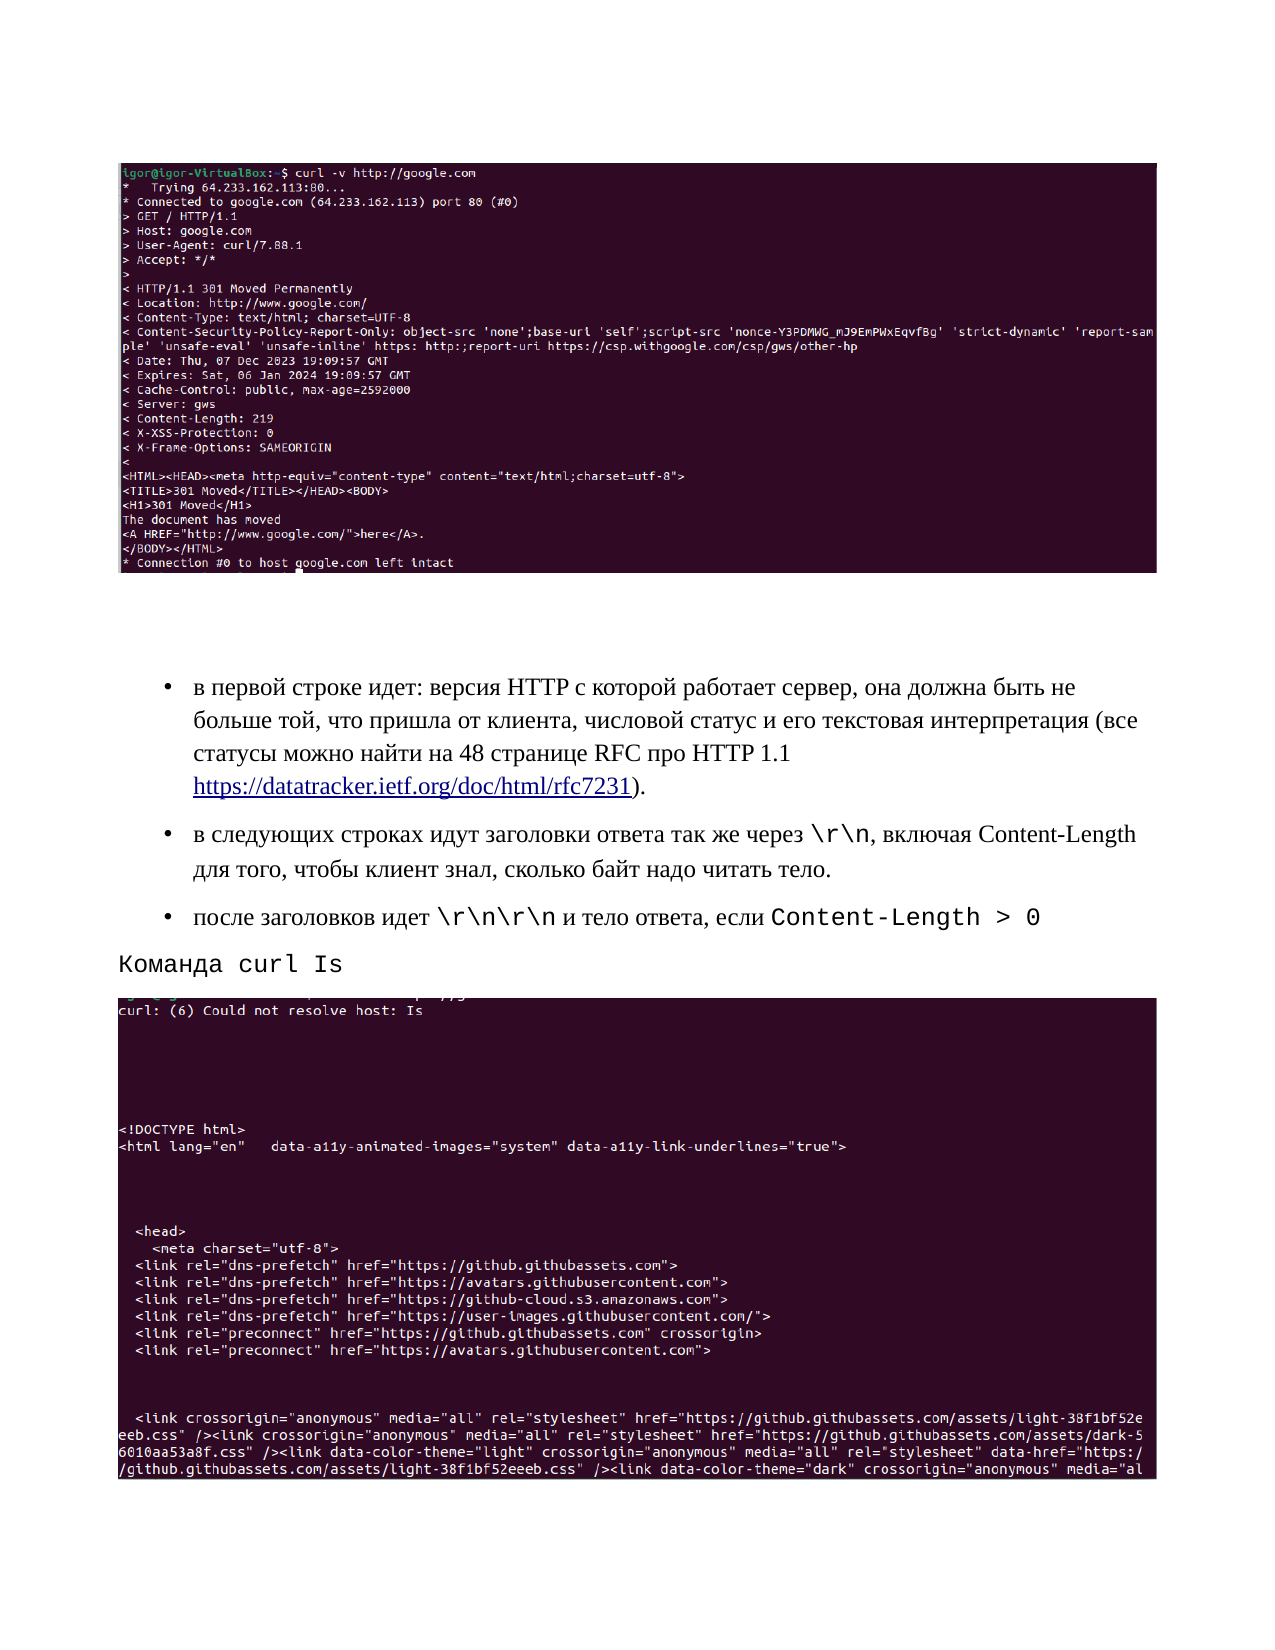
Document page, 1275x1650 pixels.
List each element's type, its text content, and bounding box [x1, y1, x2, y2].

picture [118, 998, 1157, 1480]
picture [118, 163, 1157, 573]
list в следующих строках идут заголовки ответа так же через \r\n, включая Content-Length для того, чтобы клиент знал, сколько байт надо читать тело. [164, 819, 1157, 883]
text Команда curl Is [118, 952, 1157, 980]
list после заголовков идет \r\n\r\n и тело ответа, если Content-Length > 0 [164, 902, 1157, 933]
list в первой строке идет: версия HTTP с которой работает сервер, она должна быть не больше той, что пришла от клиента, числовой статус и его текстовая интерпретация (все статусы можно найти на 48 странице RFC про HTTP 1.1 https://datatracker.ietf.org/doc/html/rfc7231). [164, 672, 1157, 800]
